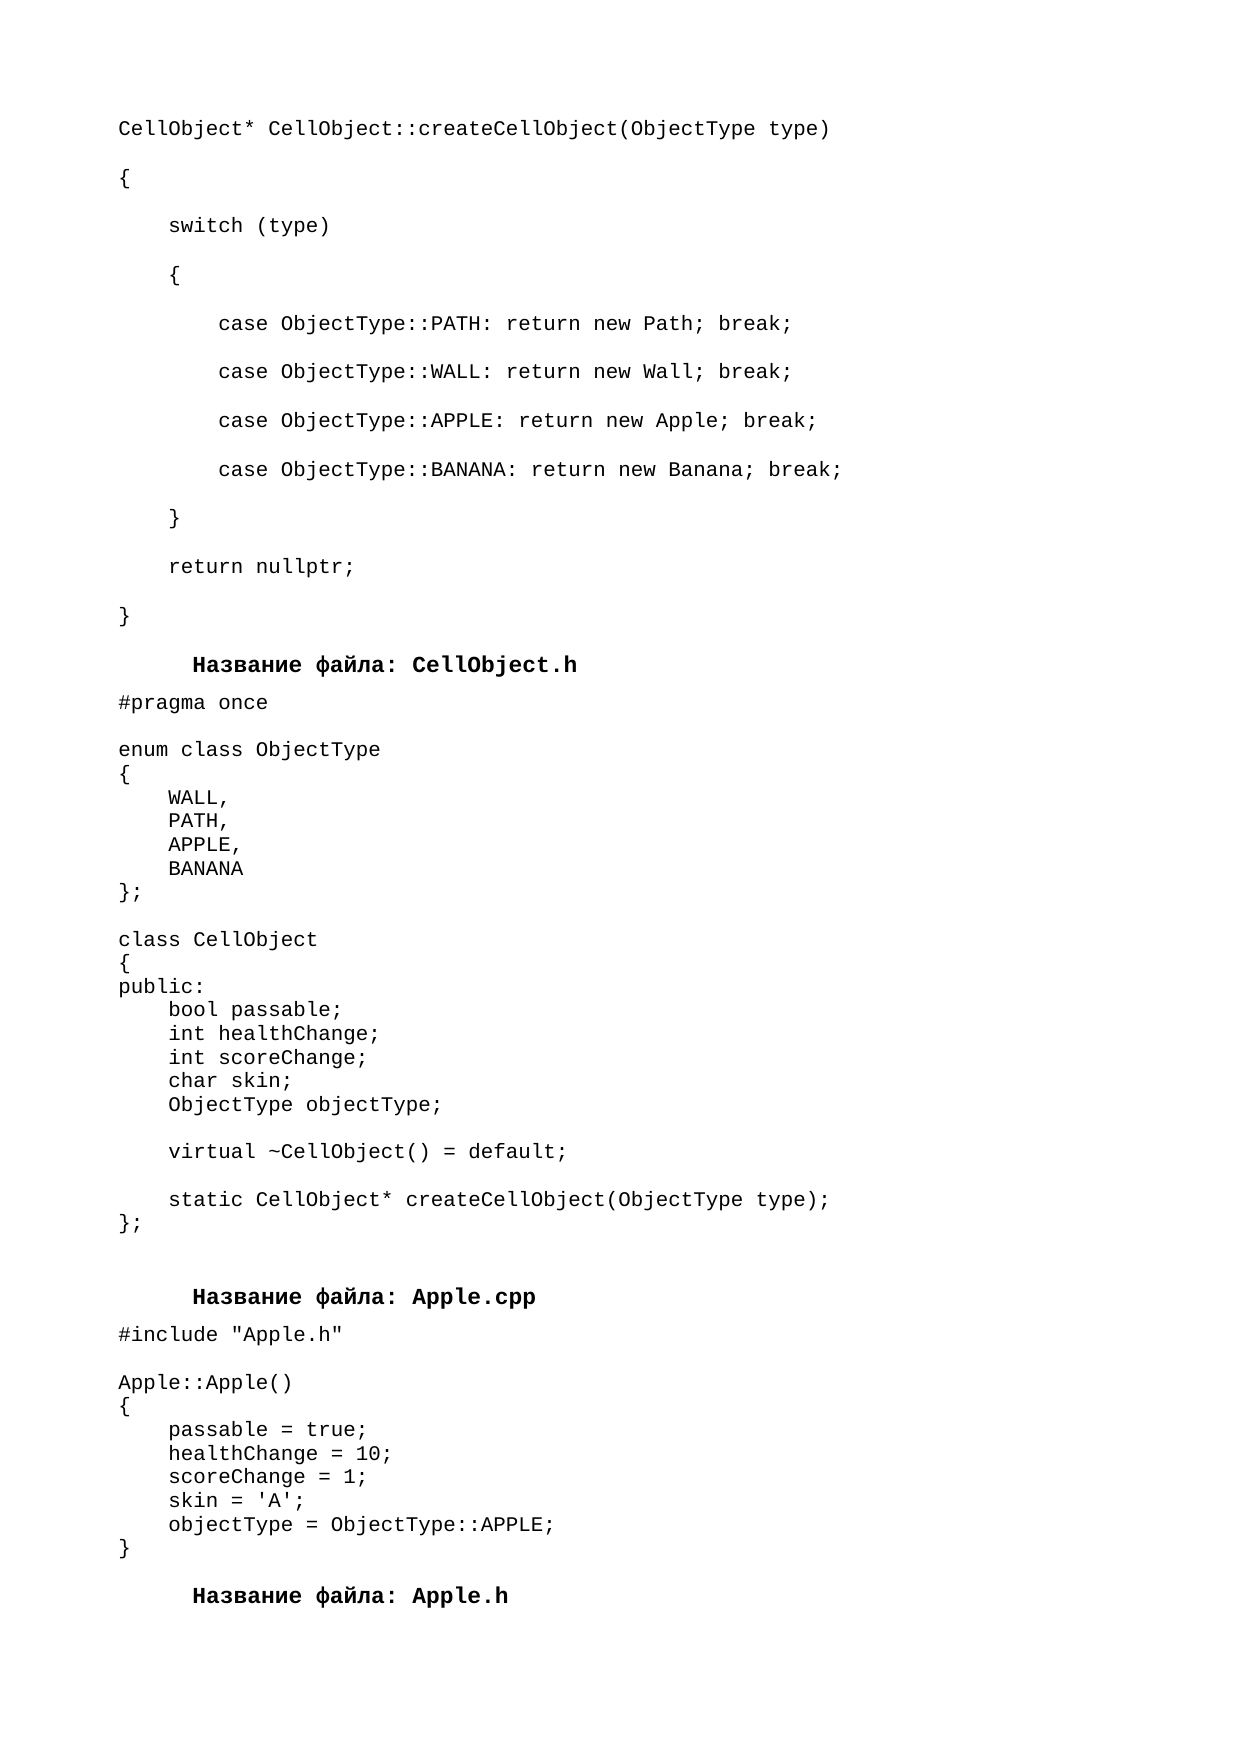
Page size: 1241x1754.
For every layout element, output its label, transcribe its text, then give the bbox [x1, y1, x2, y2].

text healthChange = 10; [118, 1443, 1122, 1466]
text WALL, [118, 787, 1122, 810]
text char skin; [118, 1070, 1122, 1094]
text Название файла: Apple.h [118, 1584, 1122, 1610]
text { [118, 264, 1122, 288]
text case ObjectType::WALL: return new Wall; break; [118, 361, 1122, 385]
text int healthChange; [118, 1023, 1122, 1047]
text return nullptr; [118, 556, 1122, 579]
text } [118, 507, 1122, 531]
text Apple::Apple() [118, 1372, 1122, 1395]
text }; [118, 881, 1122, 905]
text { [118, 1395, 1122, 1419]
text { [118, 763, 1122, 787]
text enum class ObjectType [118, 739, 1122, 763]
text ObjectType objectType; [118, 1094, 1122, 1118]
text virtual ~CellObject() = default; [118, 1141, 1122, 1165]
text int scoreChange; [118, 1047, 1122, 1070]
text case ObjectType::APPLE: return new Apple; break; [118, 410, 1122, 434]
text PATH, [118, 810, 1122, 834]
text } [118, 1537, 1122, 1561]
text objectType = ObjectType::APPLE; [118, 1513, 1122, 1537]
text passable = true; [118, 1419, 1122, 1443]
text case ObjectType::PATH: return new Path; break; [118, 313, 1122, 336]
text switch (type) [118, 215, 1122, 239]
text APPLE, [118, 834, 1122, 858]
text static CellObject* createCellObject(ObjectType type); [118, 1189, 1122, 1212]
text #include "Apple.h" [118, 1324, 1122, 1348]
text BANANA [118, 858, 1122, 881]
text }; [118, 1212, 1122, 1236]
text { [118, 167, 1122, 190]
text case ObjectType::BANANA: return new Banana; break; [118, 459, 1122, 482]
text CellObject* CellObject::createCellObject(ObjectType type) [118, 118, 1122, 142]
text skin = 'A'; [118, 1490, 1122, 1513]
text Название файла: Apple.cpp [118, 1286, 1122, 1311]
text class CellObject [118, 928, 1122, 952]
text } [118, 604, 1122, 628]
text Название файла: CellObject.h [118, 653, 1122, 679]
text public: [118, 976, 1122, 999]
text #pragma once [118, 692, 1122, 716]
text { [118, 952, 1122, 976]
text bool passable; [118, 999, 1122, 1023]
text scoreChange = 1; [118, 1466, 1122, 1490]
